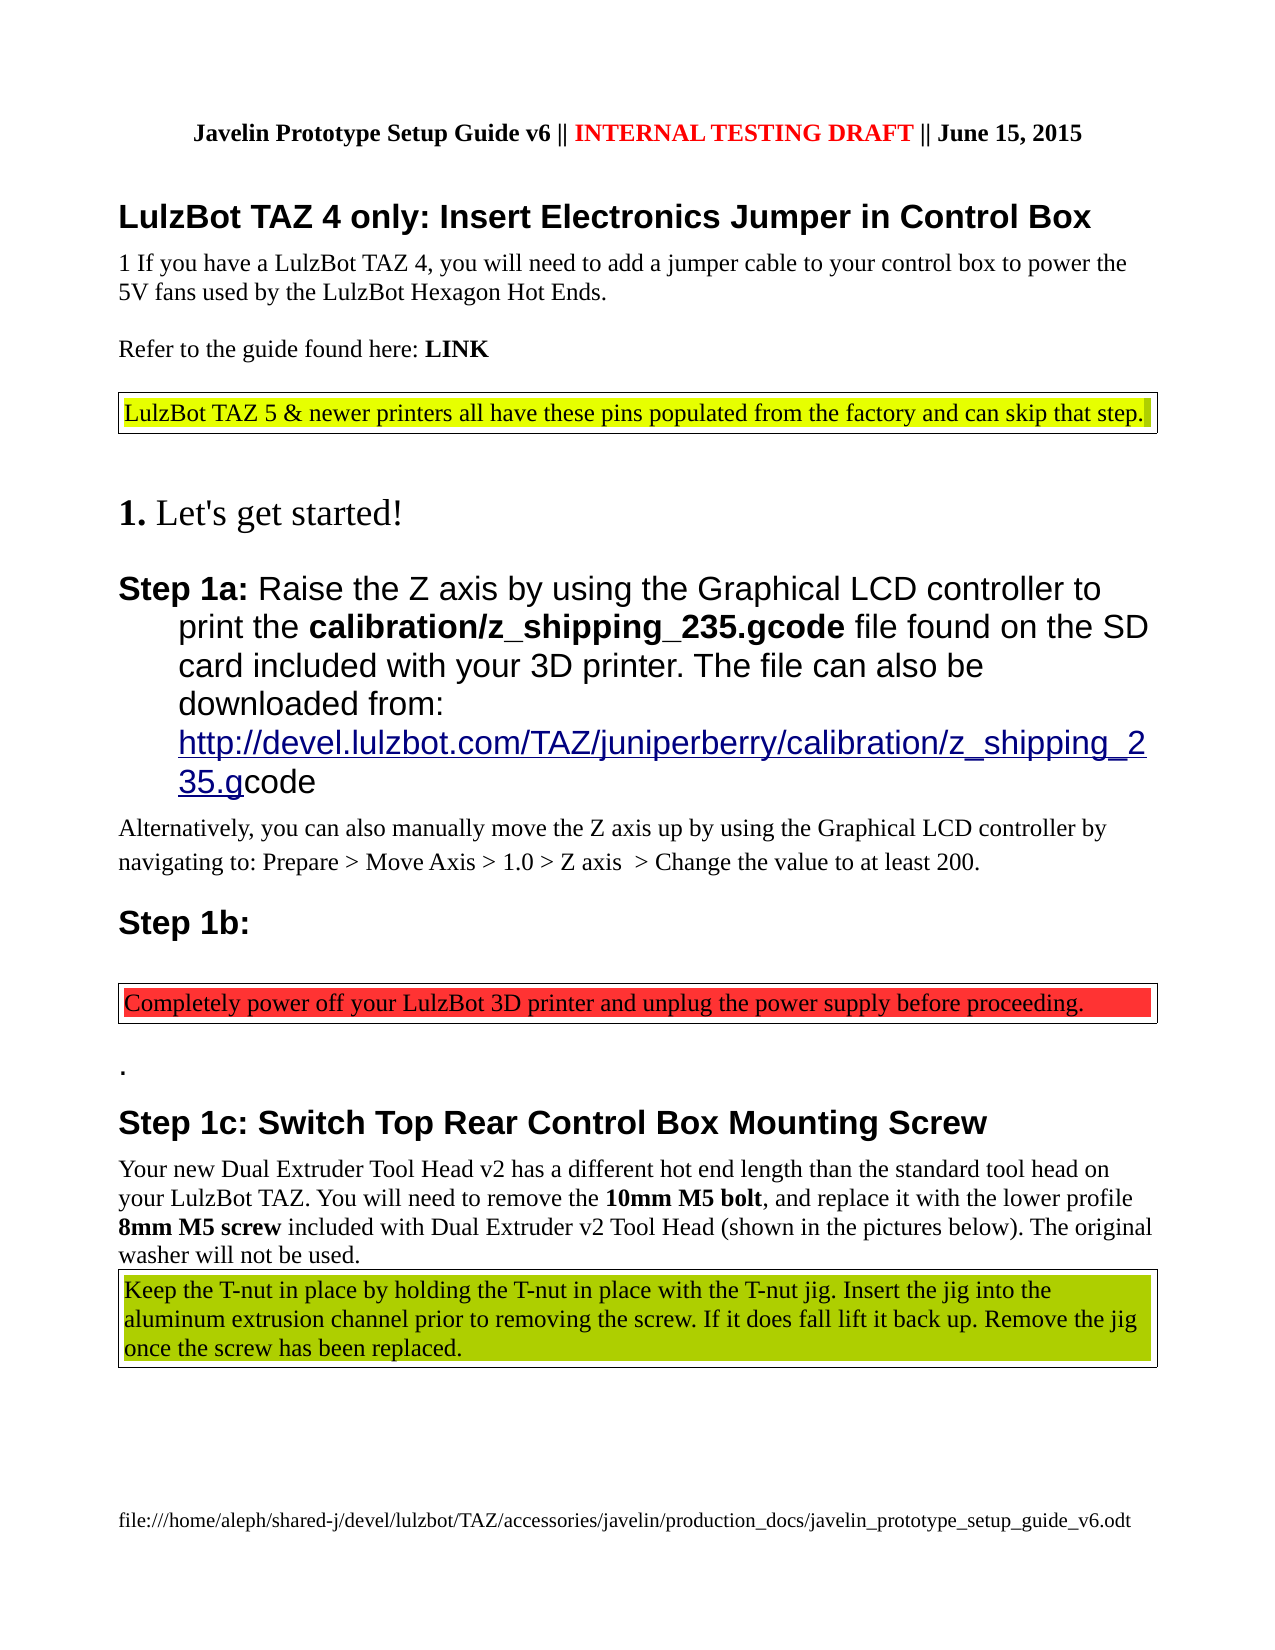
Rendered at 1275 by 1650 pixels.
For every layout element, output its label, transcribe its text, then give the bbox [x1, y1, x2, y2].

subtitle LulzBot TAZ 4 only: Insert Electronics Jumper in Control Box [118, 197, 1157, 236]
subtitle . [118, 1044, 1157, 1082]
table_header Completely power off your LulzBot 3D printer and unplug the power supply before proceeding. [119, 984, 1157, 1023]
subtitle Step 1c: Switch Top Rear Control Box Mounting Screw [118, 1103, 1157, 1142]
text Your new Dual Extruder Tool Head v2 has a different hot end length than the standard tool head on your LulzBot TAZ. You will need to remove the 10mm M5 bolt, and replace it with the lower profile 8mm M5 screw included with Dual Extruder v2 Tool Head (shown in the pictures below). The original washer will not be used. [118, 1154, 1157, 1269]
text 1. Let's get started! [118, 490, 637, 533]
subtitle Step 1b: [118, 902, 1157, 941]
subtitle Step 1a: Raise the Z axis by using the Graphical LCD controller to print the calibration/z_shipping_235.gcode file found on the SD card included with your 3D printer. The file can also be downloaded from: http://devel.lulzbot.com/TAZ/juniperberry/calibration/z_shipping_235.gcode [118, 568, 1157, 800]
table_header Keep the T-nut in place by holding the T-nut in place with the T-nut jig. Insert the jig into the aluminum extrusion channel prior to removing the screw. If it does fall lift it back up. Remove the jig once the screw has been replaced. [119, 1270, 1157, 1367]
table_header LulzBot TAZ 5 & newer printers all have these pins populated from the factory and can skip that step. [119, 393, 1157, 432]
text Alternatively, you can also manually move the Z axis up by using the Graphical LCD controller by navigating to: Prepare > Move Axis > 1.0 > Z axis > Change the value to at least 200. [118, 813, 1157, 876]
text Refer to the guide found here: LINK [118, 334, 1157, 363]
text 1 If you have a LulzBot TAZ 4, you will need to add a jumper cable to your control box to power the 5V fans used by the LulzBot Hexagon Hot Ends. [118, 248, 1157, 306]
